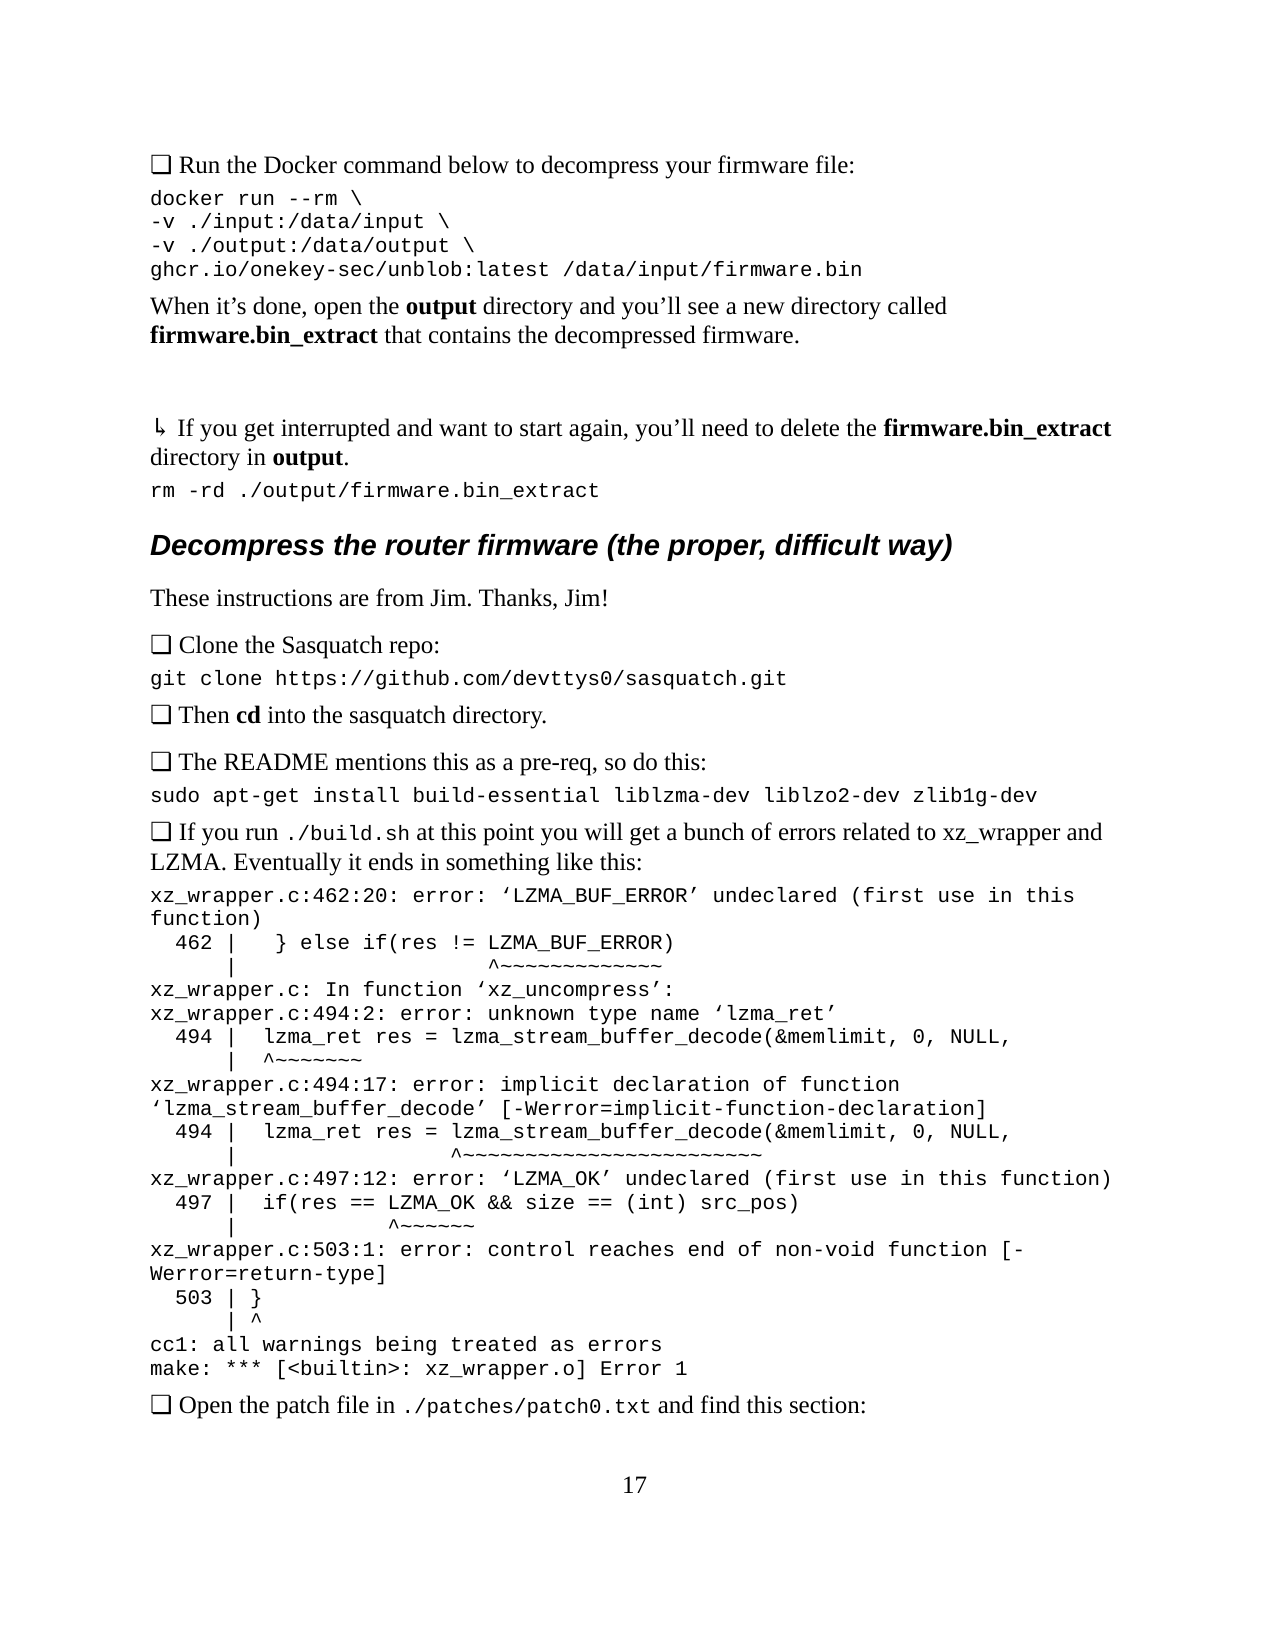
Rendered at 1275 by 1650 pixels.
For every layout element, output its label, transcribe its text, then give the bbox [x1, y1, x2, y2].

text sudo apt-get install build-essential liblzma-dev liblzo2-dev zlib1g-dev [150, 785, 1125, 808]
text When it’s done, open the output directory and you’ll see a new directory called firmware.bin_extract that contains the decompressed firmware. [150, 291, 1125, 349]
text make: *** [<builtin>: xz_wrapper.o] Error 1 [150, 1358, 1125, 1381]
text git clone https://github.com/devttys0/sasquatch.git [150, 668, 1125, 691]
text | ^~~~~~~~~~~~~~~~~~~~~~~~~ [150, 1145, 1125, 1168]
text xz_wrapper.c:494:17: error: implicit declaration of function ‘lzma_stream_buffer_decode’ [-Werror=implicit-function-declaration] [150, 1074, 1125, 1121]
text -v ./input:/data/input \ [150, 211, 1125, 235]
text docker run --rm \ [150, 188, 1125, 211]
text | ^~~~~~~~~~~~~~ [150, 956, 1125, 979]
text ❏ The README mentions this as a pre-req, so do this: [150, 747, 1125, 776]
text 497 | if(res == LZMA_OK && size == (int) src_pos) [150, 1192, 1125, 1216]
text -v ./output:/data/output \ [150, 235, 1125, 259]
text | ^~~~~~~~ [150, 1050, 1125, 1074]
text 494 | lzma_ret res = lzma_stream_buffer_decode(&memlimit, 0, NULL, [150, 1121, 1125, 1145]
text ↳ If you get interrupted and want to start again, you’ll need to delete the firmware.bin_extract directory in output. [150, 413, 1125, 471]
text ❏ If you run ./build.sh at this point you will get a bunch of errors related to xz_wrapper and LZMA. Eventually it ends in something like this: [150, 817, 1125, 876]
text 462 | } else if(res != LZMA_BUF_ERROR) [150, 932, 1125, 956]
text 503 | } [150, 1287, 1125, 1310]
text | ^ [150, 1310, 1125, 1334]
text xz_wrapper.c:462:20: error: ‘LZMA_BUF_ERROR’ undeclared (first use in this function) [150, 885, 1125, 932]
text xz_wrapper.c:494:2: error: unknown type name ‘lzma_ret’ [150, 1003, 1125, 1027]
text These instructions are from Jim. Thanks, Jim! [150, 583, 1125, 612]
text rm -rd ./output/firmware.bin_extract [150, 480, 1125, 503]
text xz_wrapper.c:497:12: error: ‘LZMA_OK’ undeclared (first use in this function) [150, 1168, 1125, 1192]
text ❏ Clone the Sasquatch repo: [150, 630, 1125, 659]
text ❏ Run the Docker command below to decompress your firmware file: [150, 150, 1125, 179]
text xz_wrapper.c:503:1: error: control reaches end of non-void function [-Werror=return-type] [150, 1239, 1125, 1287]
subtitle Decompress the router firmware (the proper, difficult way) [150, 528, 1125, 562]
text ❏ Then cd into the sasquatch directory. [150, 700, 1125, 729]
text ghcr.io/onekey-sec/unblob:latest /data/input/firmware.bin [150, 259, 1125, 282]
text 494 | lzma_ret res = lzma_stream_buffer_decode(&memlimit, 0, NULL, [150, 1027, 1125, 1050]
text cc1: all warnings being treated as errors [150, 1334, 1125, 1358]
text xz_wrapper.c: In function ‘xz_uncompress’: [150, 979, 1125, 1003]
text | ^~~~~~~ [150, 1216, 1125, 1239]
text ❏ Open the patch file in ./patches/patch0.txt and find this section: [150, 1390, 1125, 1420]
